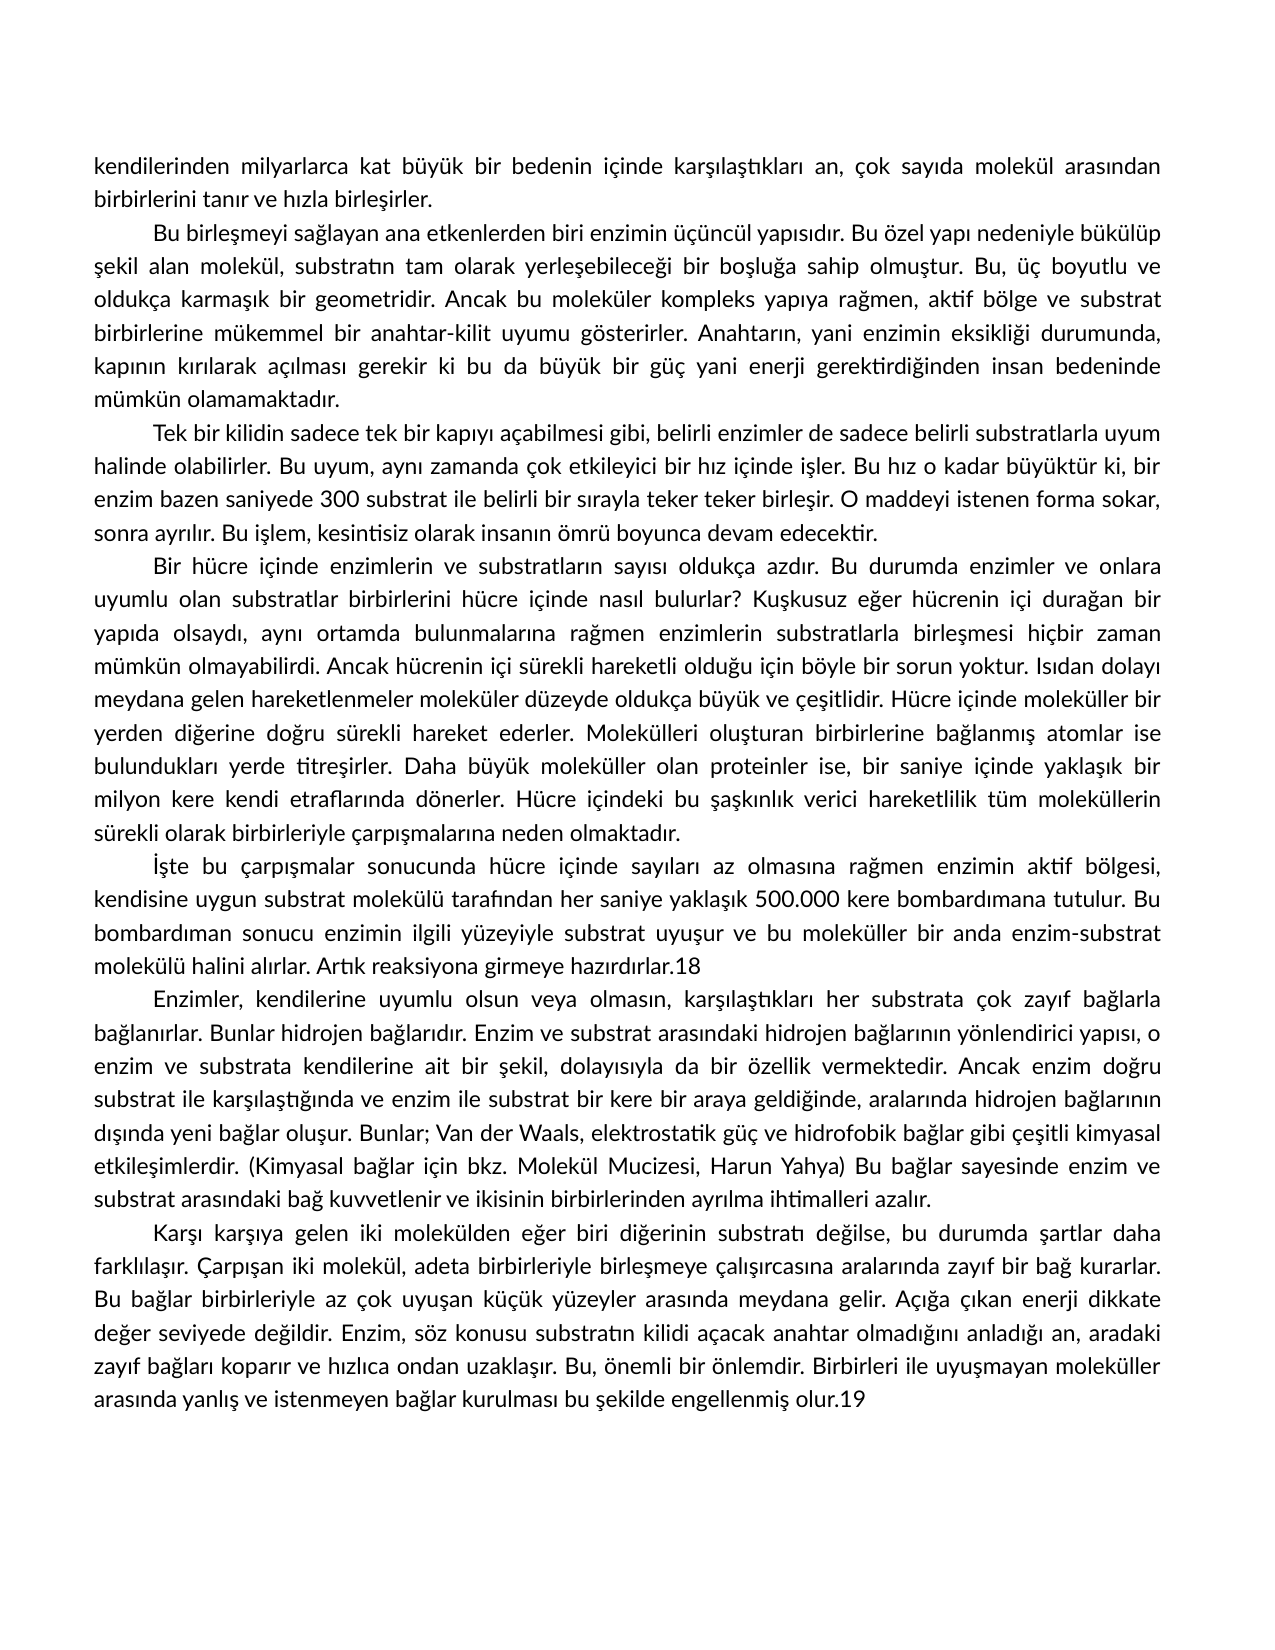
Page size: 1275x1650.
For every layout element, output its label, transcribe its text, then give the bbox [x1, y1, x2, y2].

text İşte bu çarpışmalar sonucunda hücre içinde sayıları az olmasına rağmen enzimin aktif bölgesi, kendisine uygun substrat molekülü tarafından her saniye yaklaşık 500.000 kere bombardımana tutulur. Bu bombardıman sonucu enzimin ilgili yüzeyiyle substrat uyuşur ve bu moleküller bir anda enzim-substrat molekülü halini alırlar. Artık reaksiyona girmeye hazırdırlar.18 [94, 848, 1162, 981]
text kendilerinden milyarlarca kat büyük bir bedenin içinde karşılaştıkları an, çok sayıda molekül arasından birbirlerini tanır ve hızla birleşirler. [94, 148, 1162, 214]
text Bu birleşmeyi sağlayan ana etkenlerden biri enzimin üçüncül yapısıdır. Bu özel yapı nedeniyle bükülüp şekil alan molekül, substratın tam olarak yerleşebileceği bir boşluğa sahip olmuştur. Bu, üç boyutlu ve oldukça karmaşık bir geometridir. Ancak bu moleküler kompleks yapıya rağmen, aktif bölge ve substrat birbirlerine mükemmel bir anahtar-kilit uyumu gösterirler. Anahtarın, yani enzimin eksikliği durumunda, kapının kırılarak açılması gerekir ki bu da büyük bir güç yani enerji gerektirdiğinden insan bedeninde mümkün olamamaktadır. [94, 214, 1162, 414]
text Bir hücre içinde enzimlerin ve substratların sayısı oldukça azdır. Bu durumda enzimler ve onlara uyumlu olan substratlar birbirlerini hücre içinde nasıl bulurlar? Kuşkusuz eğer hücrenin içi durağan bir yapıda olsaydı, aynı ortamda bulunmalarına rağmen enzimlerin substratlarla birleşmesi hiçbir zaman mümkün olmayabilirdi. Ancak hücrenin içi sürekli hareketli olduğu için böyle bir sorun yoktur. Isıdan dolayı meydana gelen hareketlenmeler moleküler düzeyde oldukça büyük ve çeşitlidir. Hücre içinde moleküller bir yerden diğerine doğru sürekli hareket ederler. Molekülleri oluşturan birbirlerine bağlanmış atomlar ise bulundukları yerde titreşirler. Daha büyük moleküller olan proteinler ise, bir saniye içinde yaklaşık bir milyon kere kendi etraflarında dönerler. Hücre içindeki bu şaşkınlık verici hareketlilik tüm moleküllerin sürekli olarak birbirleriyle çarpışmalarına neden olmaktadır. [94, 548, 1162, 848]
text Tek bir kilidin sadece tek bir kapıyı açabilmesi gibi, belirli enzimler de sadece belirli substratlarla uyum halinde olabilirler. Bu uyum, aynı zamanda çok etkileyici bir hız içinde işler. Bu hız o kadar büyüktür ki, bir enzim bazen saniyede 300 substrat ile belirli bir sırayla teker teker birleşir. O maddeyi istenen forma sokar, sonra ayrılır. Bu işlem, kesintisiz olarak insanın ömrü boyunca devam edecektir. [94, 414, 1162, 548]
text Karşı karşıya gelen iki molekülden eğer biri diğerinin substratı değilse, bu durumda şartlar daha farklılaşır. Çarpışan iki molekül, adeta birbirleriyle birleşmeye çalışırcasına aralarında zayıf bir bağ kurarlar. Bu bağlar birbirleriyle az çok uyuşan küçük yüzeyler arasında meydana gelir. Açığa çıkan enerji dikkate değer seviyede değildir. Enzim, söz konusu substratın kilidi açacak anahtar olmadığını anladığı an, aradaki zayıf bağları koparır ve hızlıca ondan uzaklaşır. Bu, önemli bir önlemdir. Birbirleri ile uyuşmayan moleküller arasında yanlış ve istenmeyen bağlar kurulması bu şekilde engellenmiş olur.19 [94, 1214, 1162, 1414]
text Enzimler, kendilerine uyumlu olsun veya olmasın, karşılaştıkları her substrata çok zayıf bağlarla bağlanırlar. Bunlar hidrojen bağlarıdır. Enzim ve substrat arasındaki hidrojen bağlarının yönlendirici yapısı, o enzim ve substrata kendilerine ait bir şekil, dolayısıyla da bir özellik vermektedir. Ancak enzim doğru substrat ile karşılaştığında ve enzim ile substrat bir kere bir araya geldiğinde, aralarında hidrojen bağlarının dışında yeni bağlar oluşur. Bunlar; Van der Waals, elektrostatik güç ve hidrofobik bağlar gibi çeşitli kimyasal etkileşimlerdir. (Kimyasal bağlar için bkz. Molekül Mucizesi, Harun Yahya) Bu bağlar sayesinde enzim ve substrat arasındaki bağ kuvvetlenir ve ikisinin birbirlerinden ayrılma ihtimalleri azalır. [94, 981, 1162, 1214]
